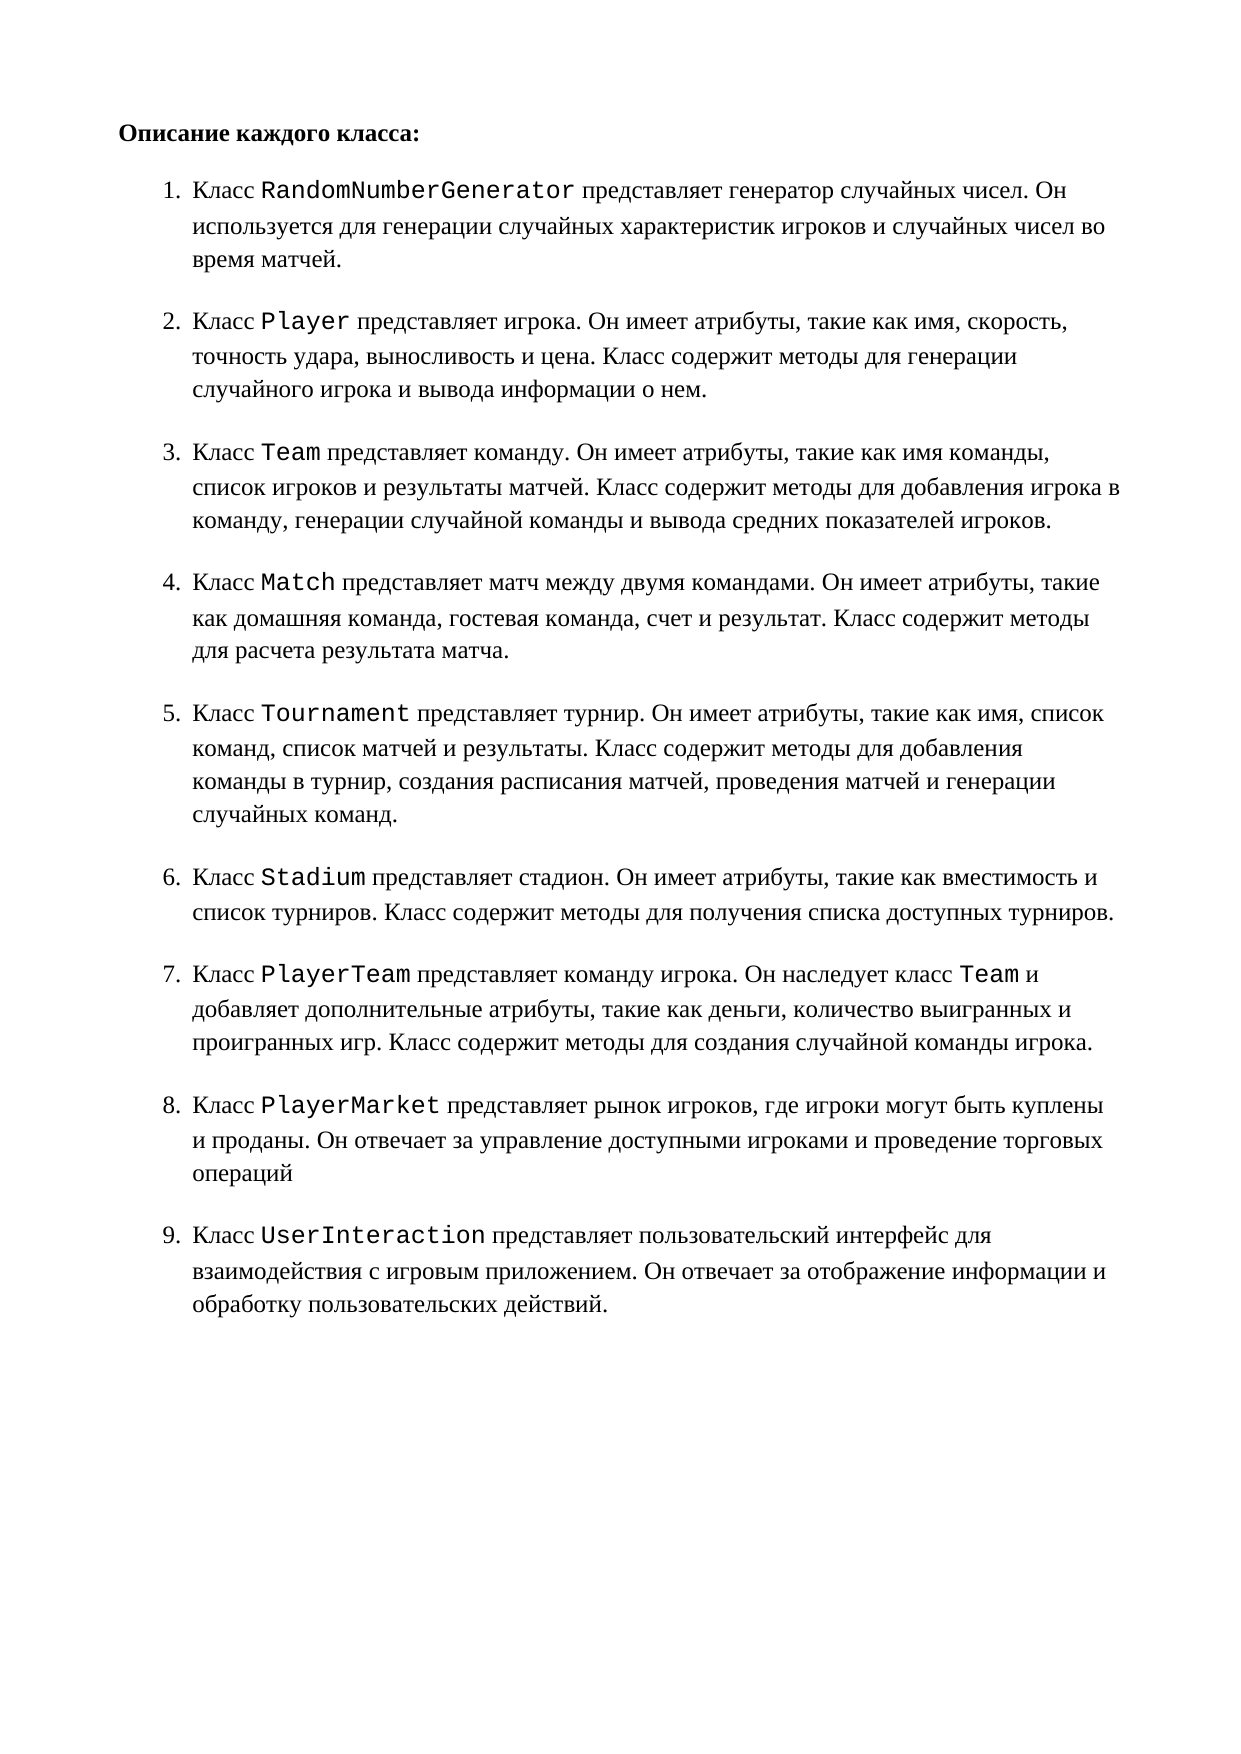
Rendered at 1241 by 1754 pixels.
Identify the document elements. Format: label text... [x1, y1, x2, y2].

list Класс UserInteraction представляет пользовательский интерфейс для взаимодействия с игровым приложением. Он отвечает за отображение информации и обработку пользовательских действий. [162, 1221, 1122, 1317]
list Класс Team представляет команду. Он имеет атрибуты, такие как имя команды, список игроков и результаты матчей. Класс содержит методы для добавления игрока в команду, генерации случайной команды и вывода средних показателей игроков. [162, 437, 1122, 534]
text Описание каждого класса: [118, 118, 1122, 147]
list Класс RandomNumberGenerator представляет генератор случайных чисел. Он используется для генерации случайных характеристик игроков и случайных чисел во время матчей. [162, 176, 1122, 272]
list Класс PlayerTeam представляет команду игрока. Он наследует класс Team и добавляет дополнительные атрибуты, такие как деньги, количество выигранных и проигранных игр. Класс содержит методы для создания случайной команды игрока. [162, 959, 1122, 1056]
list Класс PlayerMarket представляет рынок игроков, где игроки могут быть куплены и проданы. Он отвечает за управление доступными игроками и проведение торговых операций [162, 1090, 1122, 1187]
list Класс Player представляет игрока. Он имеет атрибуты, такие как имя, скорость, точность удара, выносливость и цена. Класс содержит методы для генерации случайного игрока и вывода информации о нем. [162, 306, 1122, 403]
list Класс Tournament представляет турнир. Он имеет атрибуты, такие как имя, список команд, список матчей и результаты. Класс содержит методы для добавления команды в турнир, создания расписания матчей, проведения матчей и генерации случайных команд. [162, 698, 1122, 828]
list Класс Stadium представляет стадион. Он имеет атрибуты, такие как вместимость и список турниров. Класс содержит методы для получения списка доступных турниров. [162, 862, 1122, 926]
list Класс Match представляет матч между двумя командами. Он имеет атрибуты, такие как домашняя команда, гостевая команда, счет и результат. Класс содержит методы для расчета результата матча. [162, 567, 1122, 664]
